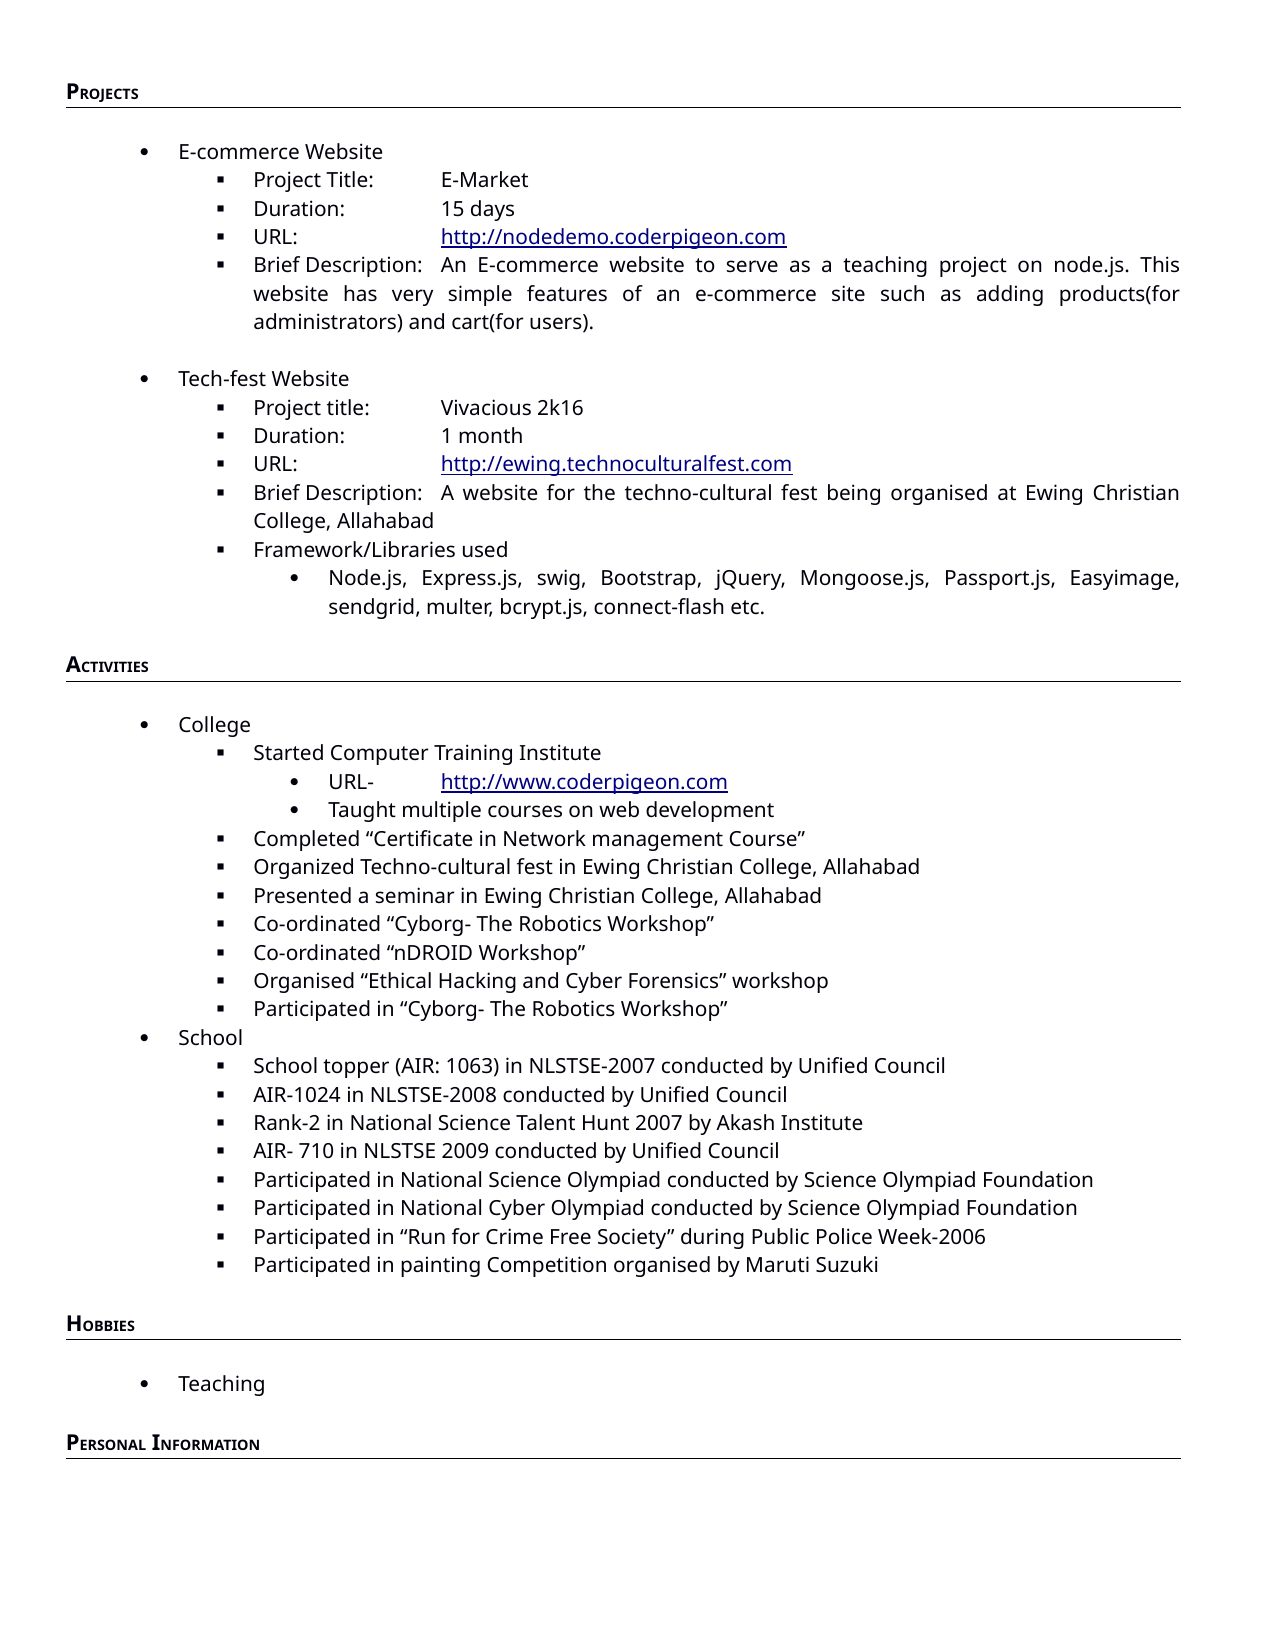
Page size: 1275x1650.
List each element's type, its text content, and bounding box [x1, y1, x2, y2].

list AIR- 710 in NLSTSE 2009 conducted by Unified Council [216, 1137, 1181, 1165]
list Tech-fest Website [141, 364, 1181, 393]
list Presented a seminar in Ewing Christian College, Allahabad [216, 881, 1181, 909]
list URL- http://www.coderpigeon.com [291, 767, 1181, 795]
list Duration: 1 month [216, 421, 1181, 449]
list URL: http://nodedemo.coderpigeon.com [216, 222, 1181, 251]
list Project title: Vivacious 2k16 [216, 393, 1181, 421]
list Organized Techno-cultural fest in Ewing Christian College, Allahabad [216, 852, 1181, 881]
list Framework/Libraries used [216, 535, 1181, 563]
text Hobbies [66, 1308, 1181, 1339]
list College [141, 710, 1181, 738]
text Projects [66, 76, 1181, 107]
list Taught multiple courses on web development [291, 795, 1181, 824]
list School [141, 1023, 1181, 1051]
list Participated in National Cyber Olympiad conducted by Science Olympiad Foundation [216, 1193, 1181, 1222]
list Duration: 15 days [216, 194, 1181, 222]
list Participated in painting Competition organised by Maruti Suzuki [216, 1250, 1181, 1279]
list Brief Description: An E-commerce website to serve as a teaching project on node.js. This website has very simple features of an e-commerce site such as adding products(for administrators) and cart(for users). [216, 251, 1181, 336]
list Teaching [141, 1369, 1181, 1397]
list Co-ordinated “Cyborg- The Robotics Workshop” [216, 909, 1181, 938]
text Personal Information [66, 1427, 1181, 1458]
list Participated in “Cyborg- The Robotics Workshop” [216, 994, 1181, 1023]
list School topper (AIR: 1063) in NLSTSE-2007 conducted by Unified Council [216, 1051, 1181, 1080]
list Participated in National Science Olympiad conducted by Science Olympiad Foundation [216, 1165, 1181, 1193]
list Organised “Ethical Hacking and Cyber Forensics” workshop [216, 966, 1181, 994]
list Co-ordinated “nDROID Workshop” [216, 938, 1181, 966]
list Started Computer Training Institute [216, 738, 1181, 767]
list Rank-2 in National Science Talent Hunt 2007 by Akash Institute [216, 1108, 1181, 1137]
list URL: http://ewing.technoculturalfest.com [216, 449, 1181, 478]
list AIR-1024 in NLSTSE-2008 conducted by Unified Council [216, 1080, 1181, 1108]
list Participated in “Run for Crime Free Society” during Public Police Week-2006 [216, 1222, 1181, 1250]
text Activities [66, 649, 1181, 681]
list E-commerce Website [141, 137, 1181, 165]
list Node.js, Express.js, swig, Bootstrap, jQuery, Mongoose.js, Passport.js, Easyimage, sendgrid, multer, bcrypt.js, connect-flash etc. [291, 563, 1181, 620]
list Brief Description: A website for the techno-cultural fest being organised at Ewing Christian College, Allahabad [216, 478, 1181, 535]
list Completed “Certificate in Network management Course” [216, 824, 1181, 852]
list Project Title: E-Market [216, 165, 1181, 194]
